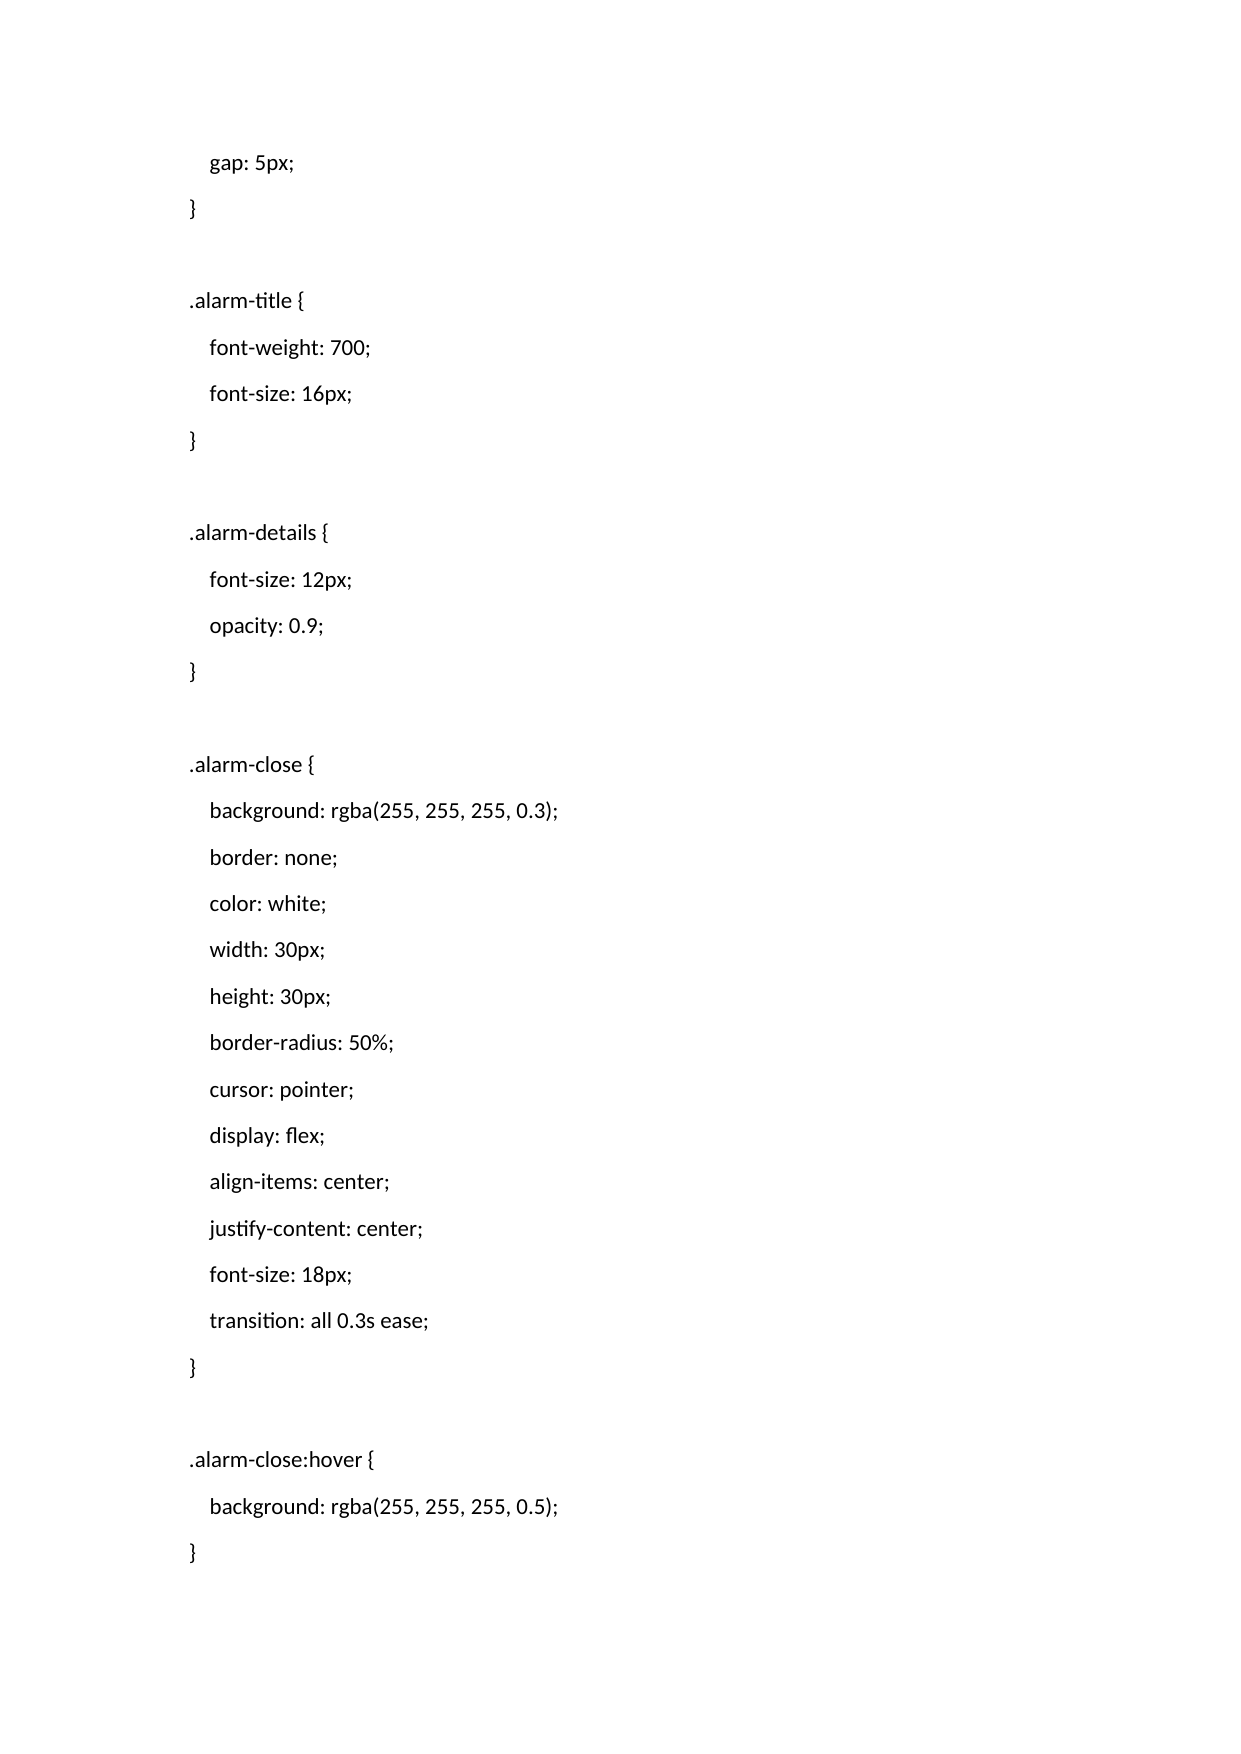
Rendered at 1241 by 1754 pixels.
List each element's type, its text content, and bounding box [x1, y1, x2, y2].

text .alarm-close:hover { [148, 1446, 1093, 1473]
text border-radius: 50%; [148, 1028, 1093, 1056]
text background: rgba(255, 255, 255, 0.5); [148, 1492, 1093, 1520]
text transition: all 0.3s ease; [148, 1306, 1093, 1334]
text background: rgba(255, 255, 255, 0.3); [148, 797, 1093, 824]
text justify-content: center; [148, 1214, 1093, 1242]
text } [148, 1353, 1093, 1381]
text font-weight: 700; [148, 333, 1093, 361]
text } [148, 194, 1093, 222]
text } [148, 657, 1093, 686]
text .alarm-close { [148, 750, 1093, 778]
text .alarm-details { [148, 518, 1093, 546]
text height: 30px; [148, 982, 1093, 1010]
text opacity: 0.9; [148, 611, 1093, 639]
text color: white; [148, 889, 1093, 917]
text align-items: center; [148, 1167, 1093, 1195]
text font-size: 16px; [148, 379, 1093, 407]
text } [148, 426, 1093, 454]
text cursor: pointer; [148, 1075, 1093, 1103]
text } [148, 1538, 1093, 1566]
text border: none; [148, 843, 1093, 871]
text gap: 5px; [148, 148, 1093, 176]
text .alarm-title { [148, 287, 1093, 315]
text display: flex; [148, 1121, 1093, 1149]
text font-size: 18px; [148, 1260, 1093, 1288]
text font-size: 12px; [148, 565, 1093, 593]
text width: 30px; [148, 936, 1093, 964]
